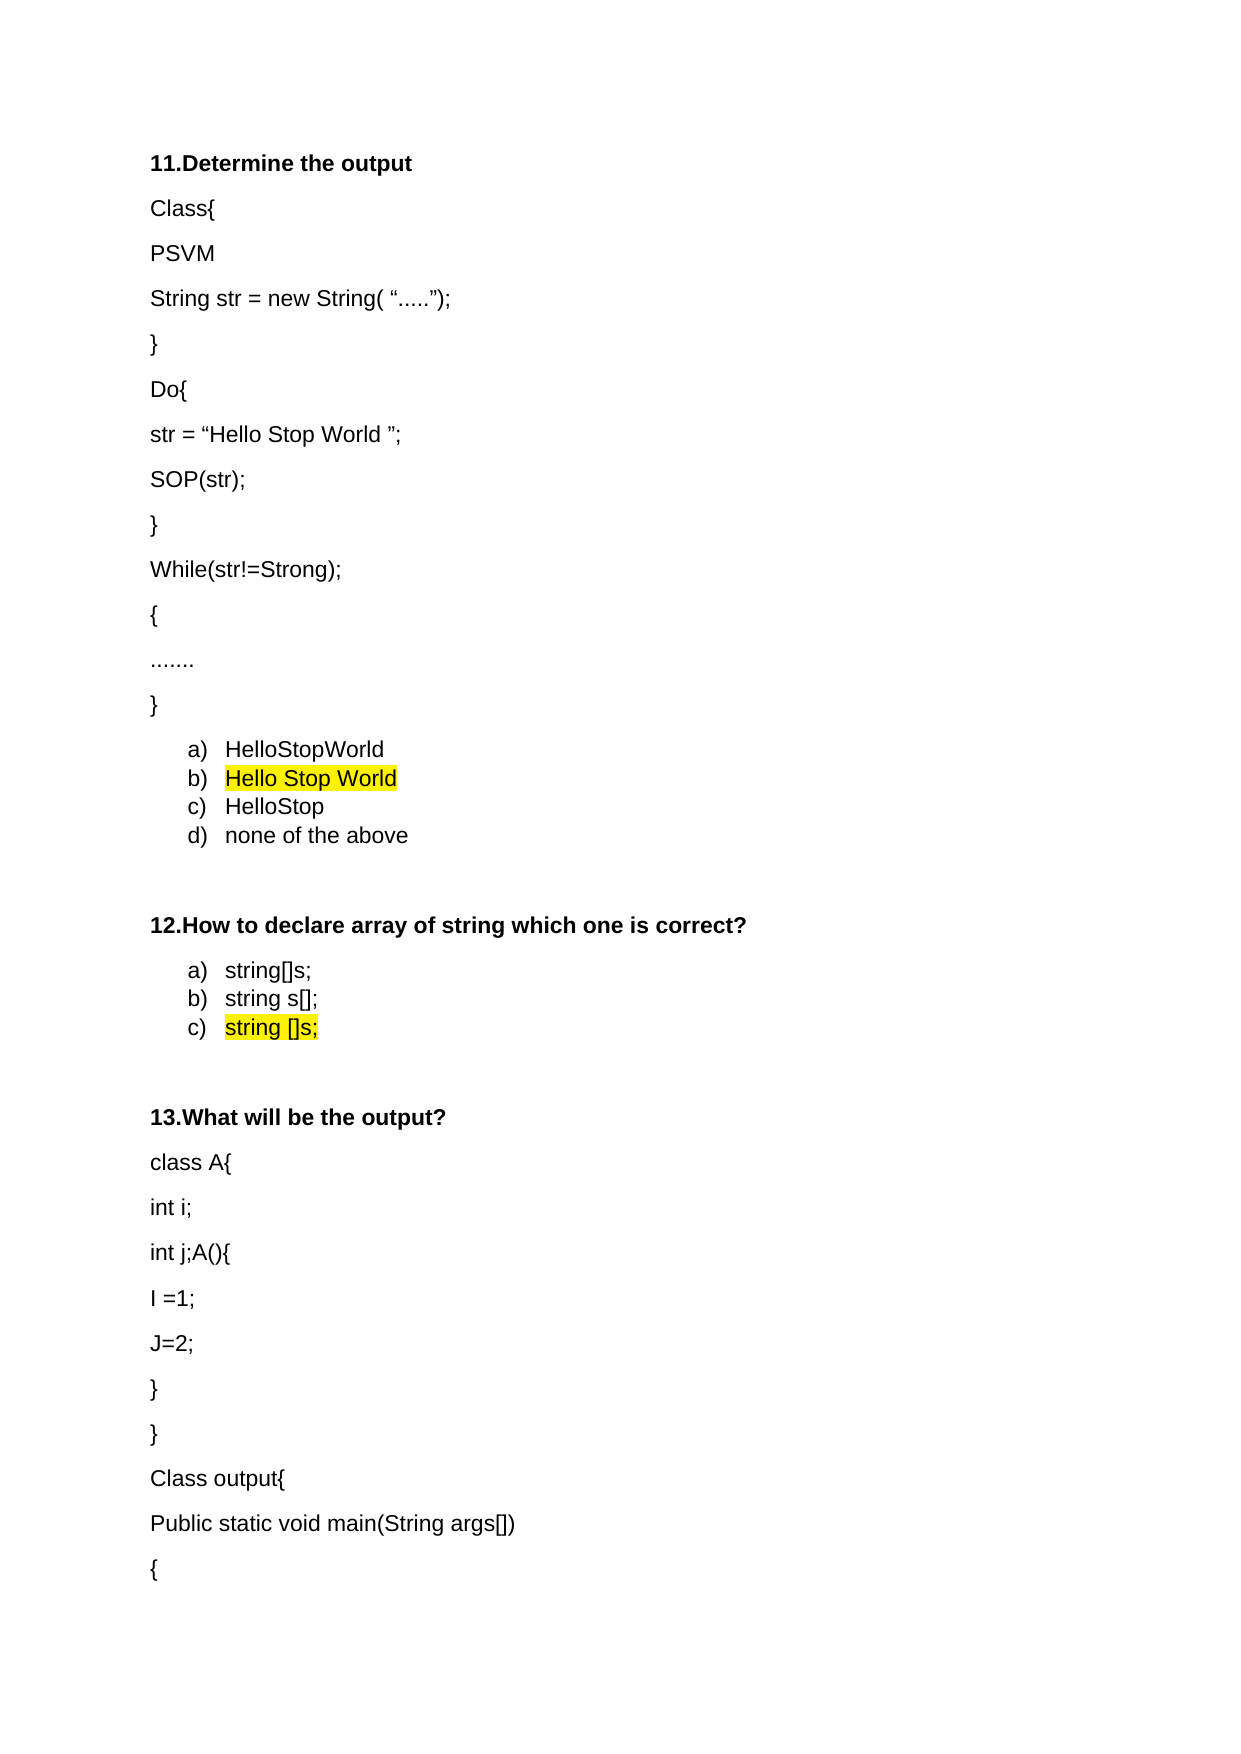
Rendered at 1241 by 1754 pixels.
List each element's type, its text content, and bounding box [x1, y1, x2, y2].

text } [150, 330, 1090, 357]
list string[]s; [187, 957, 1090, 983]
text I =1; [150, 1284, 1090, 1311]
text SOP(str); [150, 466, 1090, 492]
list Hello Stop World [187, 765, 1090, 791]
text int j;A(){ [150, 1239, 1090, 1266]
text } [150, 511, 1090, 537]
text PSVM [150, 240, 1090, 267]
text Class{ [150, 195, 1090, 221]
text { [150, 601, 1090, 627]
text 12.How to declare array of string which one is correct? [150, 912, 1090, 938]
text } [150, 1375, 1090, 1401]
text class A{ [150, 1149, 1090, 1176]
text int i; [150, 1194, 1090, 1221]
text { [150, 1555, 1090, 1581]
text } [150, 691, 1090, 718]
list string s[]; [187, 985, 1090, 1012]
text String str = new String( “.....”); [150, 285, 1090, 312]
text Do{ [150, 376, 1090, 402]
text 13.What will be the output? [150, 1104, 1090, 1130]
text ....... [150, 646, 1090, 672]
text Class output{ [150, 1465, 1090, 1491]
text } [150, 1420, 1090, 1446]
text 11.Determine the output [150, 150, 1090, 176]
text str = “Hello Stop World ”; [150, 421, 1090, 447]
text J=2; [150, 1329, 1090, 1356]
list none of the above [187, 822, 1090, 848]
list string []s; [187, 1014, 1090, 1040]
text While(str!=Strong); [150, 556, 1090, 582]
text Public static void main(String args[]) [150, 1510, 1090, 1536]
list HelloStopWorld [187, 736, 1090, 763]
list HelloStop [187, 793, 1090, 819]
